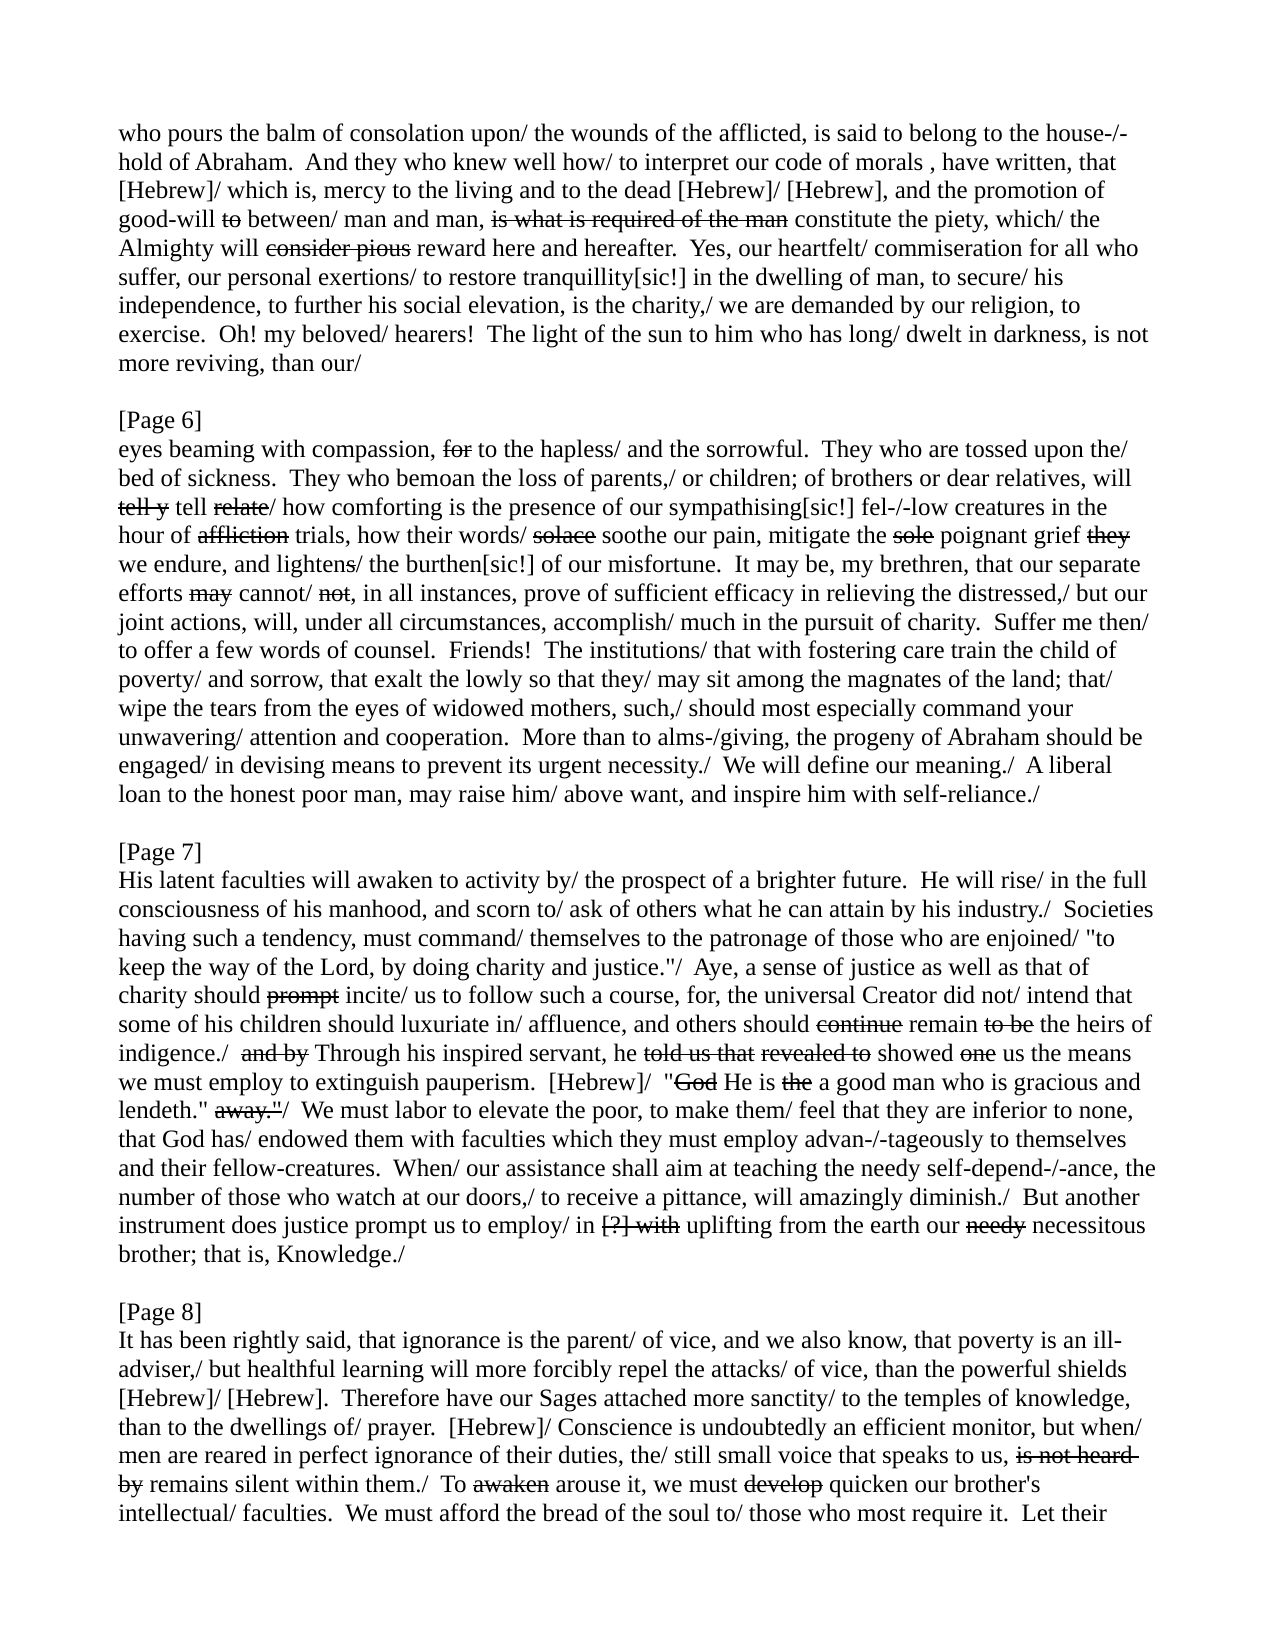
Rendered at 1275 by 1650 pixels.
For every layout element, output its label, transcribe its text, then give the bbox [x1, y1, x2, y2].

text who pours the balm of consolation upon/ the wounds of the afflicted, is said to belong to the house-/-hold of Abraham. And they who knew well how/ to interpret our code of morals , have written, that [Hebrew]/ which is, mercy to the living and to the dead [Hebrew]/ [Hebrew], and the promotion of good-will to between/ man and man, is what is required of the man constitute the piety, which/ the Almighty will consider pious reward here and hereafter. Yes, our heartfelt/ commiseration for all who suffer, our personal exertions/ to restore tranquillity[sic!] in the dwelling of man, to secure/ his independence, to further his social elevation, is the charity,/ we are demanded by our religion, to exercise. Oh! my beloved/ hearers! The light of the sun to him who has long/ dwelt in darkness, is not more reviving, than our/ [118, 118, 1157, 377]
text [Page 6] [118, 406, 1157, 434]
text It has been rightly said, that ignorance is the parent/ of vice, and we also know, that poverty is an ill-adviser,/ but healthful learning will more forcibly repel the attacks/ of vice, than the powerful shields [Hebrew]/ [Hebrew]. Therefore have our Sages attached more sanctity/ to the temples of knowledge, than to the dwellings of/ prayer. [Hebrew]/ Conscience is undoubtedly an efficient monitor, but when/ men are reared in perfect ignorance of their duties, the/ still small voice that speaks to us, is not heard by remains silent within them./ To awaken arouse it, we must develop quicken our brother's intellectual/ faculties. We must afford the bread of the soul to/ those who most require it. Let their [118, 1326, 1157, 1527]
text eyes beaming with compassion, for to the hapless/ and the sorrowful. They who are tossed upon the/ bed of sickness. They who bemoan the loss of parents,/ or children; of brothers or dear relatives, will tell y tell relate/ how comforting is the presence of our sympathising[sic!] fel-/-low creatures in the hour of affliction trials, how their words/ solace soothe our pain, mitigate the sole poignant grief they we endure, and lightens/ the burthen[sic!] of our misfortune. It may be, my brethren, that our separate efforts may cannot/ not, in all instances, prove of sufficient efficacy in relieving the distressed,/ but our joint actions, will, under all circumstances, accomplish/ much in the pursuit of charity. Suffer me then/ to offer a few words of counsel. Friends! The institutions/ that with fostering care train the child of poverty/ and sorrow, that exalt the lowly so that they/ may sit among the magnates of the land; that/ wipe the tears from the eyes of widowed mothers, such,/ should most especially command your unwavering/ attention and cooperation. More than to alms-/giving, the progeny of Abraham should be engaged/ in devising means to prevent its urgent necessity./ We will define our meaning./ A liberal loan to the honest poor man, may raise him/ above want, and inspire him with self-reliance./ [118, 434, 1157, 808]
text [Page 8] [118, 1297, 1157, 1326]
text [Page 7] [118, 837, 1157, 866]
text His latent faculties will awaken to activity by/ the prospect of a brighter future. He will rise/ in the full consciousness of his manhood, and scorn to/ ask of others what he can attain by his industry./ Societies having such a tendency, must command/ themselves to the patronage of those who are enjoined/ "to keep the way of the Lord, by doing charity and justice."/ Aye, a sense of justice as well as that of charity should prompt incite/ us to follow such a course, for, the universal Creator did not/ intend that some of his children should luxuriate in/ affluence, and others should continue remain to be the heirs of indigence./ and by Through his inspired servant, he told us that revealed to showed one us the means we must employ to extinguish pauperism. [Hebrew]/ "God He is the a good man who is gracious and lendeth." away."/ We must labor to elevate the poor, to make them/ feel that they are inferior to none, that God has/ endowed them with faculties which they must employ advan-/-tageously to themselves and their fellow-creatures. When/ our assistance shall aim at teaching the needy self-depend-/-ance, the number of those who watch at our doors,/ to receive a pittance, will amazingly diminish./ But another instrument does justice prompt us to employ/ in [?] with uplifting from the earth our needy necessitous brother; that is, Knowledge./ [118, 866, 1157, 1268]
